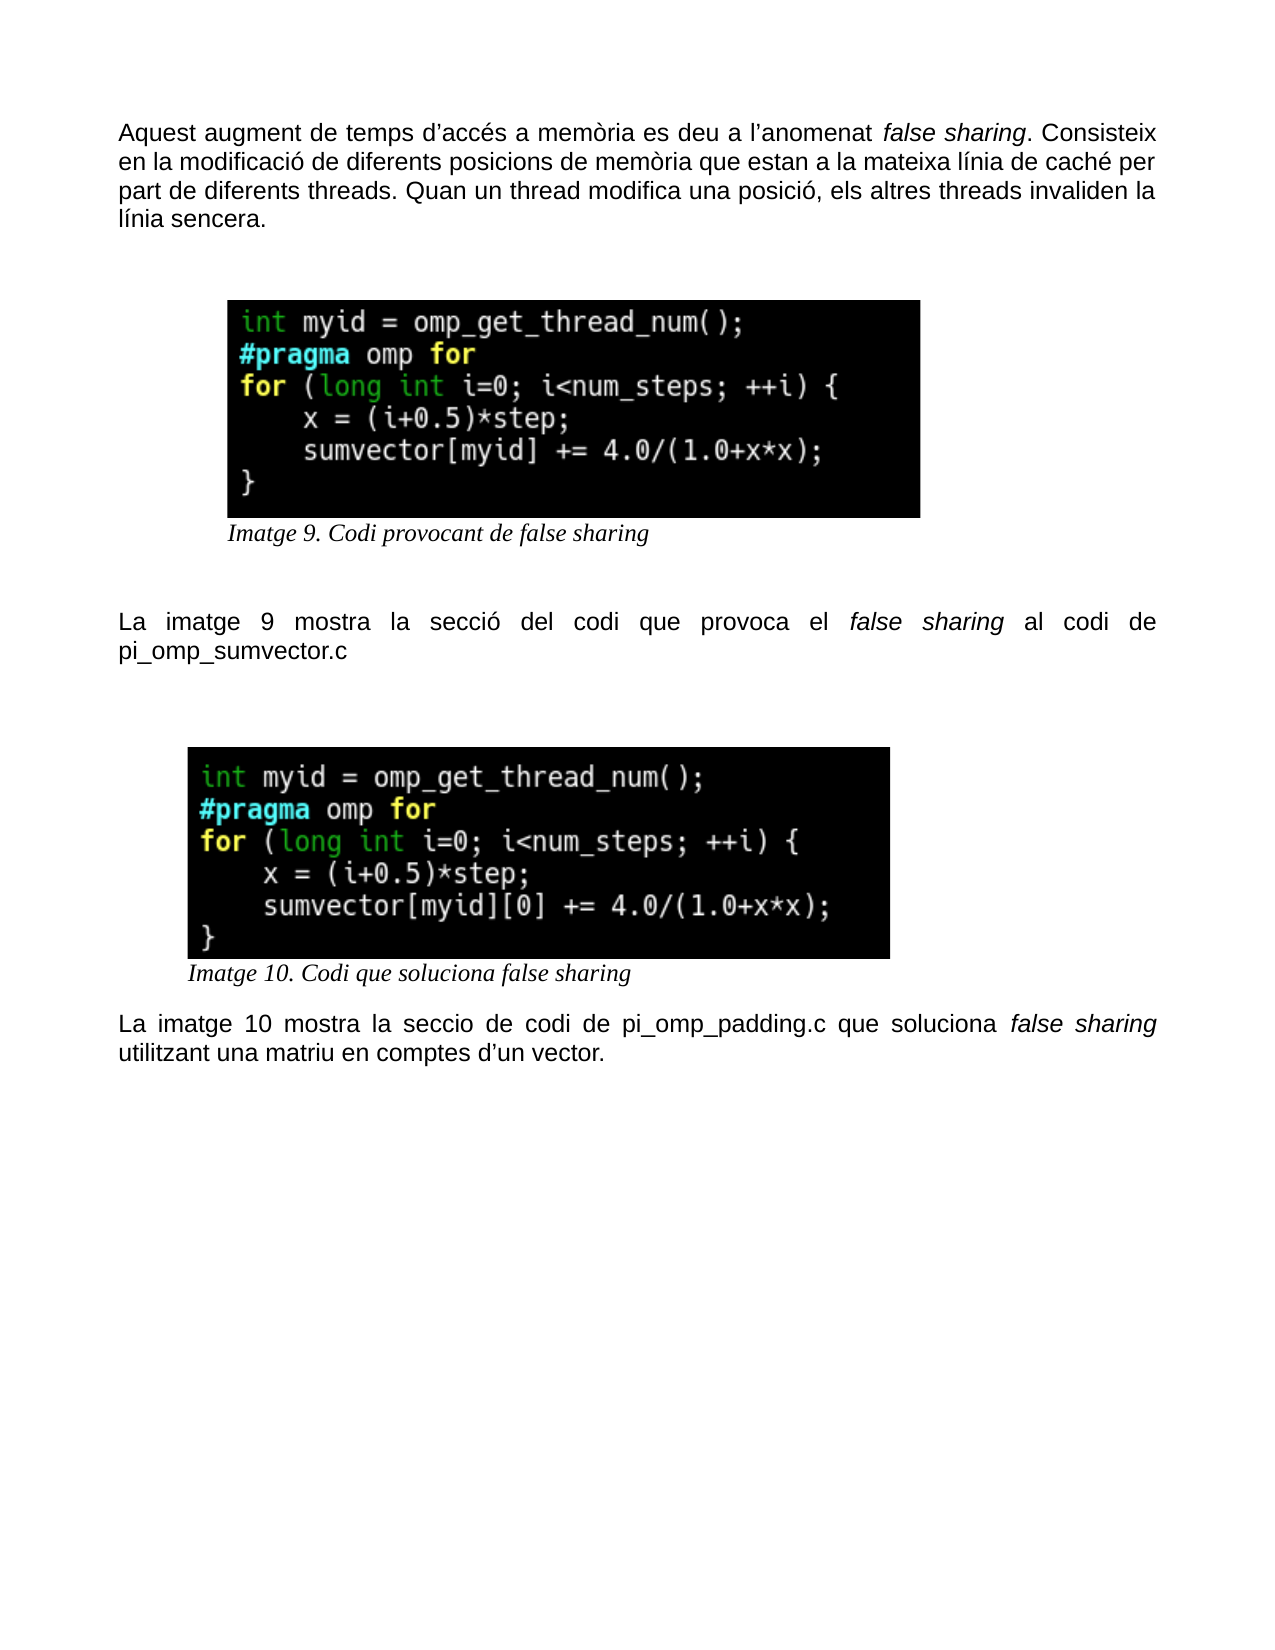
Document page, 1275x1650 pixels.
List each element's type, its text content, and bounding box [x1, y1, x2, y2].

text La imatge 9 mostra la secció del codi que provoca el false sharing al codi de pi_omp_sumvector.c [118, 607, 1157, 664]
text Imatge 9. Codi provocant de false sharing [227, 518, 920, 546]
text Imatge 10. Codi que soluciona false sharing [188, 959, 890, 987]
text La imatge 10 mostra la seccio de codi de pi_omp_padding.c que soluciona false sharing utilitzant una matriu en comptes d’un vector. [118, 1009, 1157, 1067]
text Aquest augment de temps d’accés a memòria es deu a l’anomenat false sharing. Consisteix en la modificació de diferents posicions de memòria que estan a la mateixa línia de caché per part de diferents threads. Quan un thread modifica una posició, els altres threads invaliden la línia sencera. [118, 118, 1157, 233]
picture [227, 300, 921, 518]
picture [187, 747, 891, 959]
